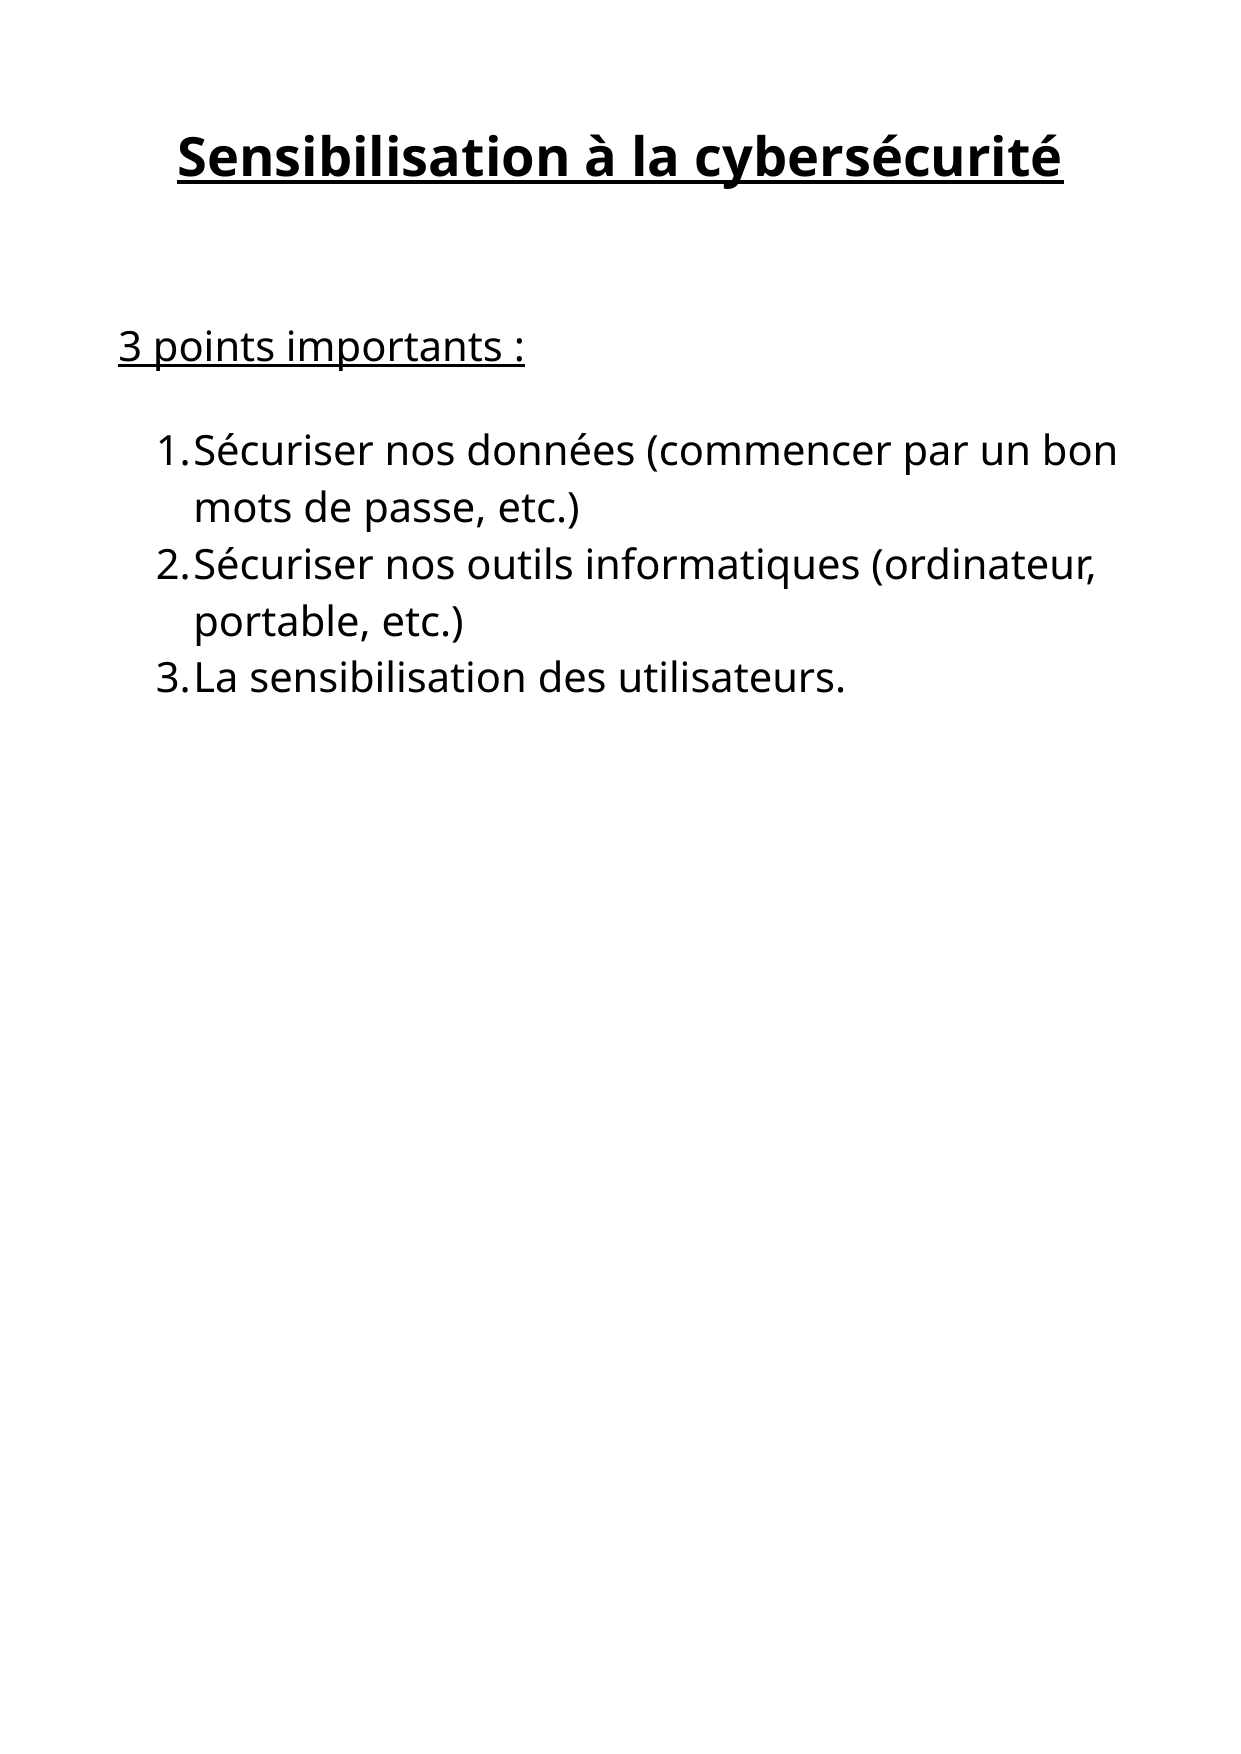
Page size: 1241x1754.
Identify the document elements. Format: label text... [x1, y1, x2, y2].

list Sécuriser nos données (commencer par un bon mots de passe, etc.) [156, 421, 1122, 535]
text 3 points importants : [118, 316, 1122, 373]
list Sécuriser nos outils informatiques (ordinateur, portable, etc.) [156, 535, 1122, 648]
list La sensibilisation des utilisateurs. [156, 648, 1122, 705]
text Sensibilisation à la cybersécurité [118, 118, 1122, 192]
